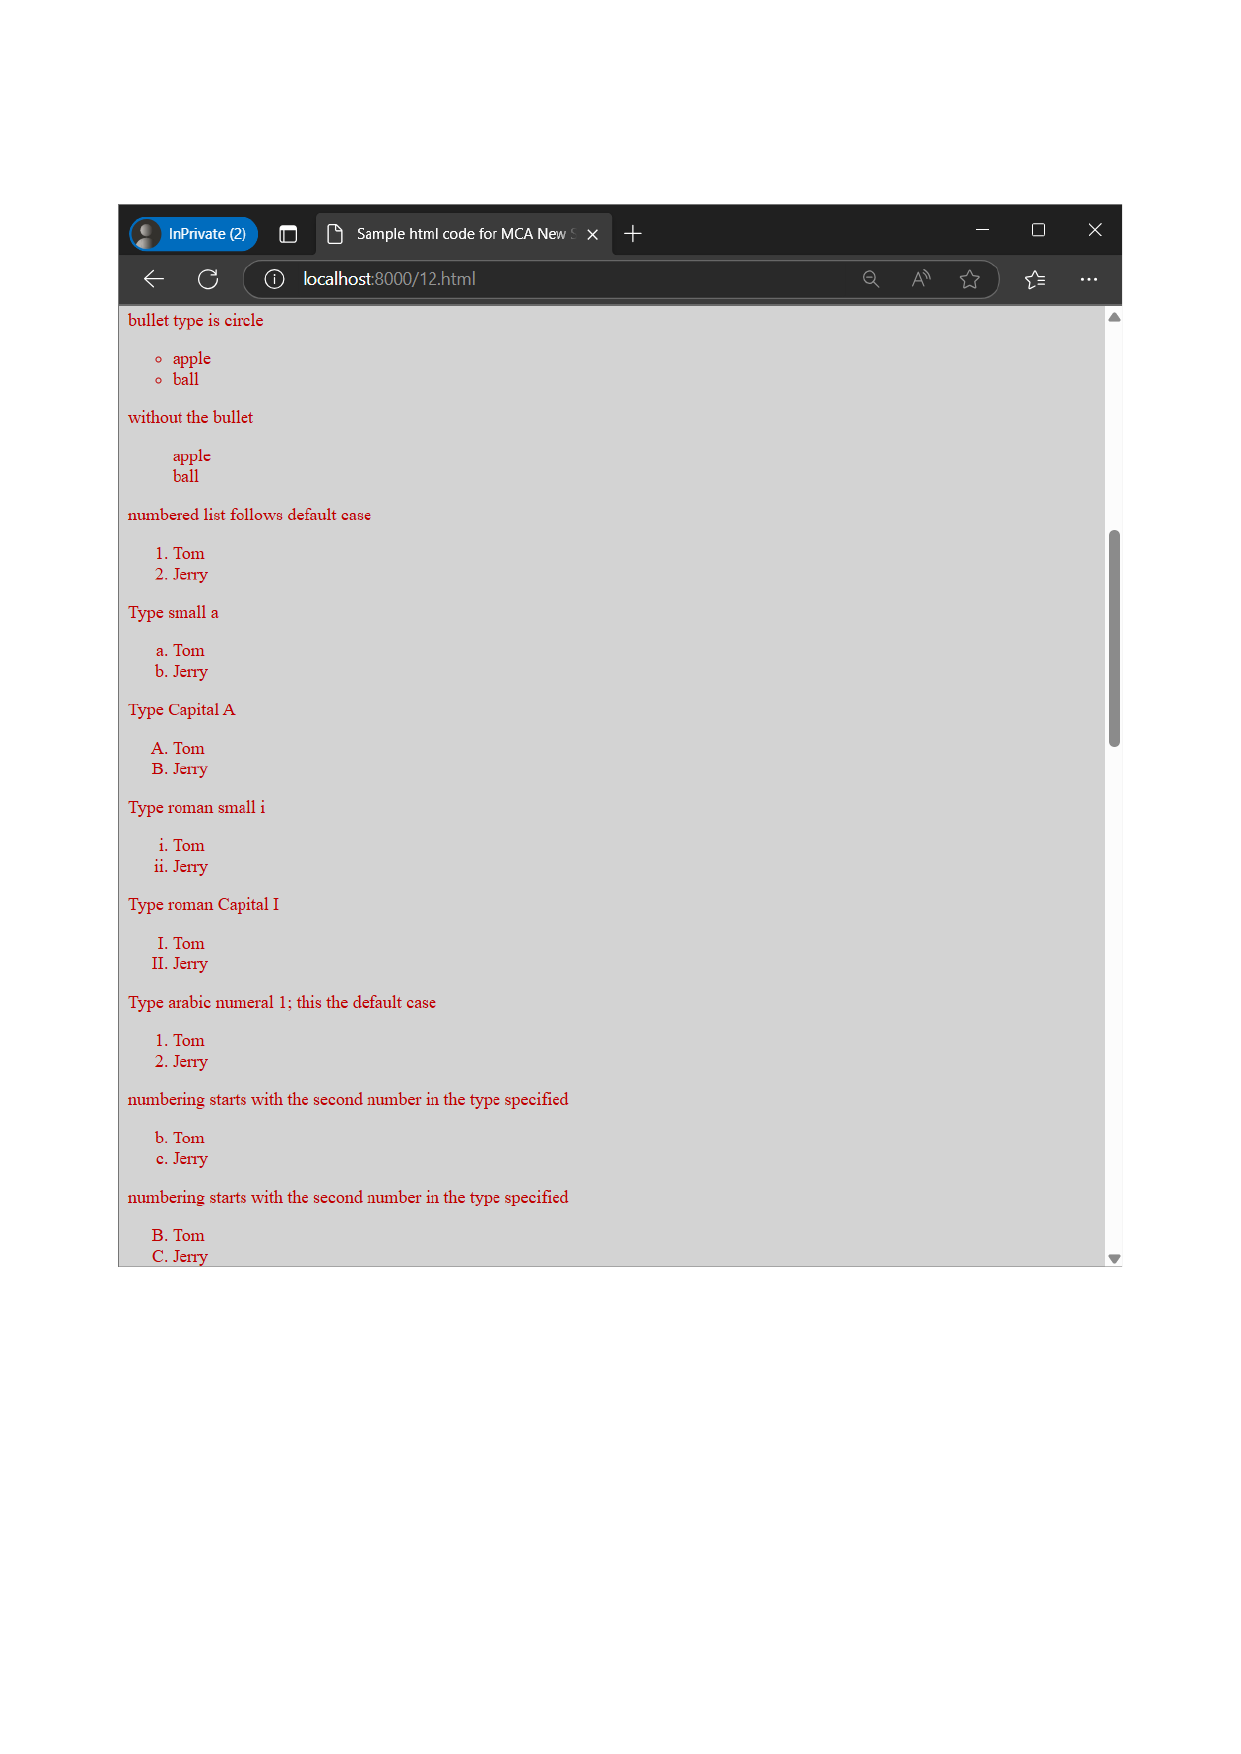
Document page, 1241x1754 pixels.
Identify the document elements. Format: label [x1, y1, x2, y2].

picture [118, 204, 1123, 1267]
